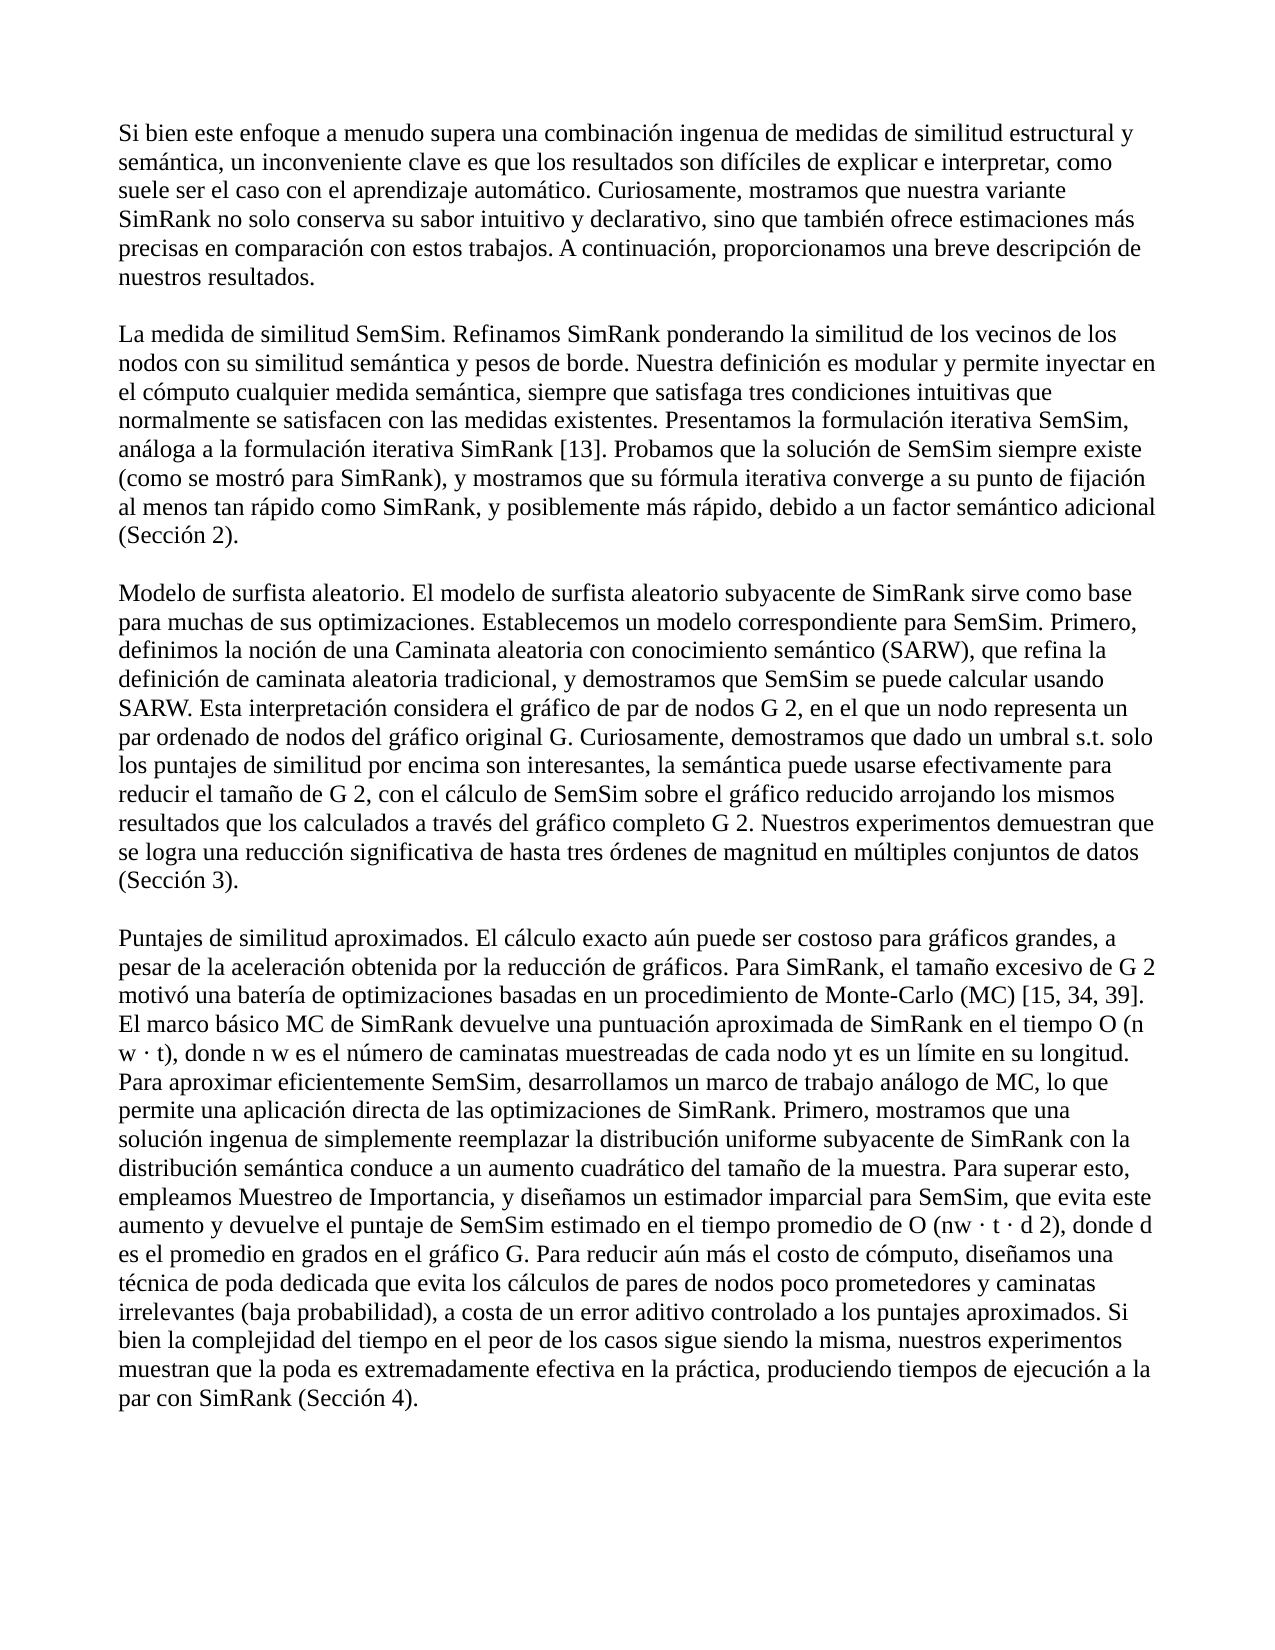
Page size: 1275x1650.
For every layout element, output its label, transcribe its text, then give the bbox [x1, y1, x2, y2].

text La medida de similitud SemSim. Refinamos SimRank ponderando la similitud de los vecinos de los nodos con su similitud semántica y pesos de borde. Nuestra definición es modular y permite inyectar en el cómputo cualquier medida semántica, siempre que satisfaga tres condiciones intuitivas que normalmente se satisfacen con las medidas existentes. Presentamos la formulación iterativa SemSim, análoga a la formulación iterativa SimRank [13]. Probamos que la solución de SemSim siempre existe (como se mostró para SimRank), y mostramos que su fórmula iterativa converge a su punto de fijación al menos tan rápido como SimRank, y posiblemente más rápido, debido a un factor semántico adicional (Sección 2). [118, 319, 1157, 549]
text Si bien este enfoque a menudo supera una combinación ingenua de medidas de similitud estructural y semántica, un inconveniente clave es que los resultados son difíciles de explicar e interpretar, como suele ser el caso con el aprendizaje automático. Curiosamente, mostramos que nuestra variante SimRank no solo conserva su sabor intuitivo y declarativo, sino que también ofrece estimaciones más precisas en comparación con estos trabajos. A continuación, proporcionamos una breve descripción de nuestros resultados. [118, 118, 1157, 291]
text Puntajes de similitud aproximados. El cálculo exacto aún puede ser costoso para gráficos grandes, a pesar de la aceleración obtenida por la reducción de gráficos. Para SimRank, el tamaño excesivo de G 2 motivó una batería de optimizaciones basadas en un procedimiento de Monte-Carlo (MC) [15, 34, 39]. El marco básico MC de SimRank devuelve una puntuación aproximada de SimRank en el tiempo O (n w · t), donde n w es el número de caminatas muestreadas de cada nodo yt es un límite en su longitud. Para aproximar eficientemente SemSim, desarrollamos un marco de trabajo análogo de MC, lo que permite una aplicación directa de las optimizaciones de SimRank. Primero, mostramos que una solución ingenua de simplemente reemplazar la distribución uniforme subyacente de SimRank con la distribución semántica conduce a un aumento cuadrático del tamaño de la muestra. Para superar esto, empleamos Muestreo de Importancia, y diseñamos un estimador imparcial para SemSim, que evita este aumento y devuelve el puntaje de SemSim estimado en el tiempo promedio de O (nw · t · d 2), donde d es el promedio en grados en el gráfico G. Para reducir aún más el costo de cómputo, diseñamos una técnica de poda dedicada que evita los cálculos de pares de nodos poco prometedores y caminatas irrelevantes (baja probabilidad), a costa de un error aditivo controlado a los puntajes aproximados. Si bien la complejidad del tiempo en el peor de los casos sigue siendo la misma, nuestros experimentos muestran que la poda es extremadamente efectiva en la práctica, produciendo tiempos de ejecución a la par con SimRank (Sección 4). [118, 923, 1157, 1412]
text Modelo de surfista aleatorio. El modelo de surfista aleatorio subyacente de SimRank sirve como base para muchas de sus optimizaciones. Establecemos un modelo correspondiente para SemSim. Primero, definimos la noción de una Caminata aleatoria con conocimiento semántico (SARW), que refina la definición de caminata aleatoria tradicional, y demostramos que SemSim se puede calcular usando SARW. Esta interpretación considera el gráfico de par de nodos G 2, en el que un nodo representa un par ordenado de nodos del gráfico original G. Curiosamente, demostramos que dado un umbral s.t. solo los puntajes de similitud por encima son interesantes, la semántica puede usarse efectivamente para reducir el tamaño de G 2, con el cálculo de SemSim sobre el gráfico reducido arrojando los mismos resultados que los calculados a través del gráfico completo G 2. Nuestros experimentos demuestran que se logra una reducción significativa de hasta tres órdenes de magnitud en múltiples conjuntos de datos (Sección 3). [118, 578, 1157, 894]
